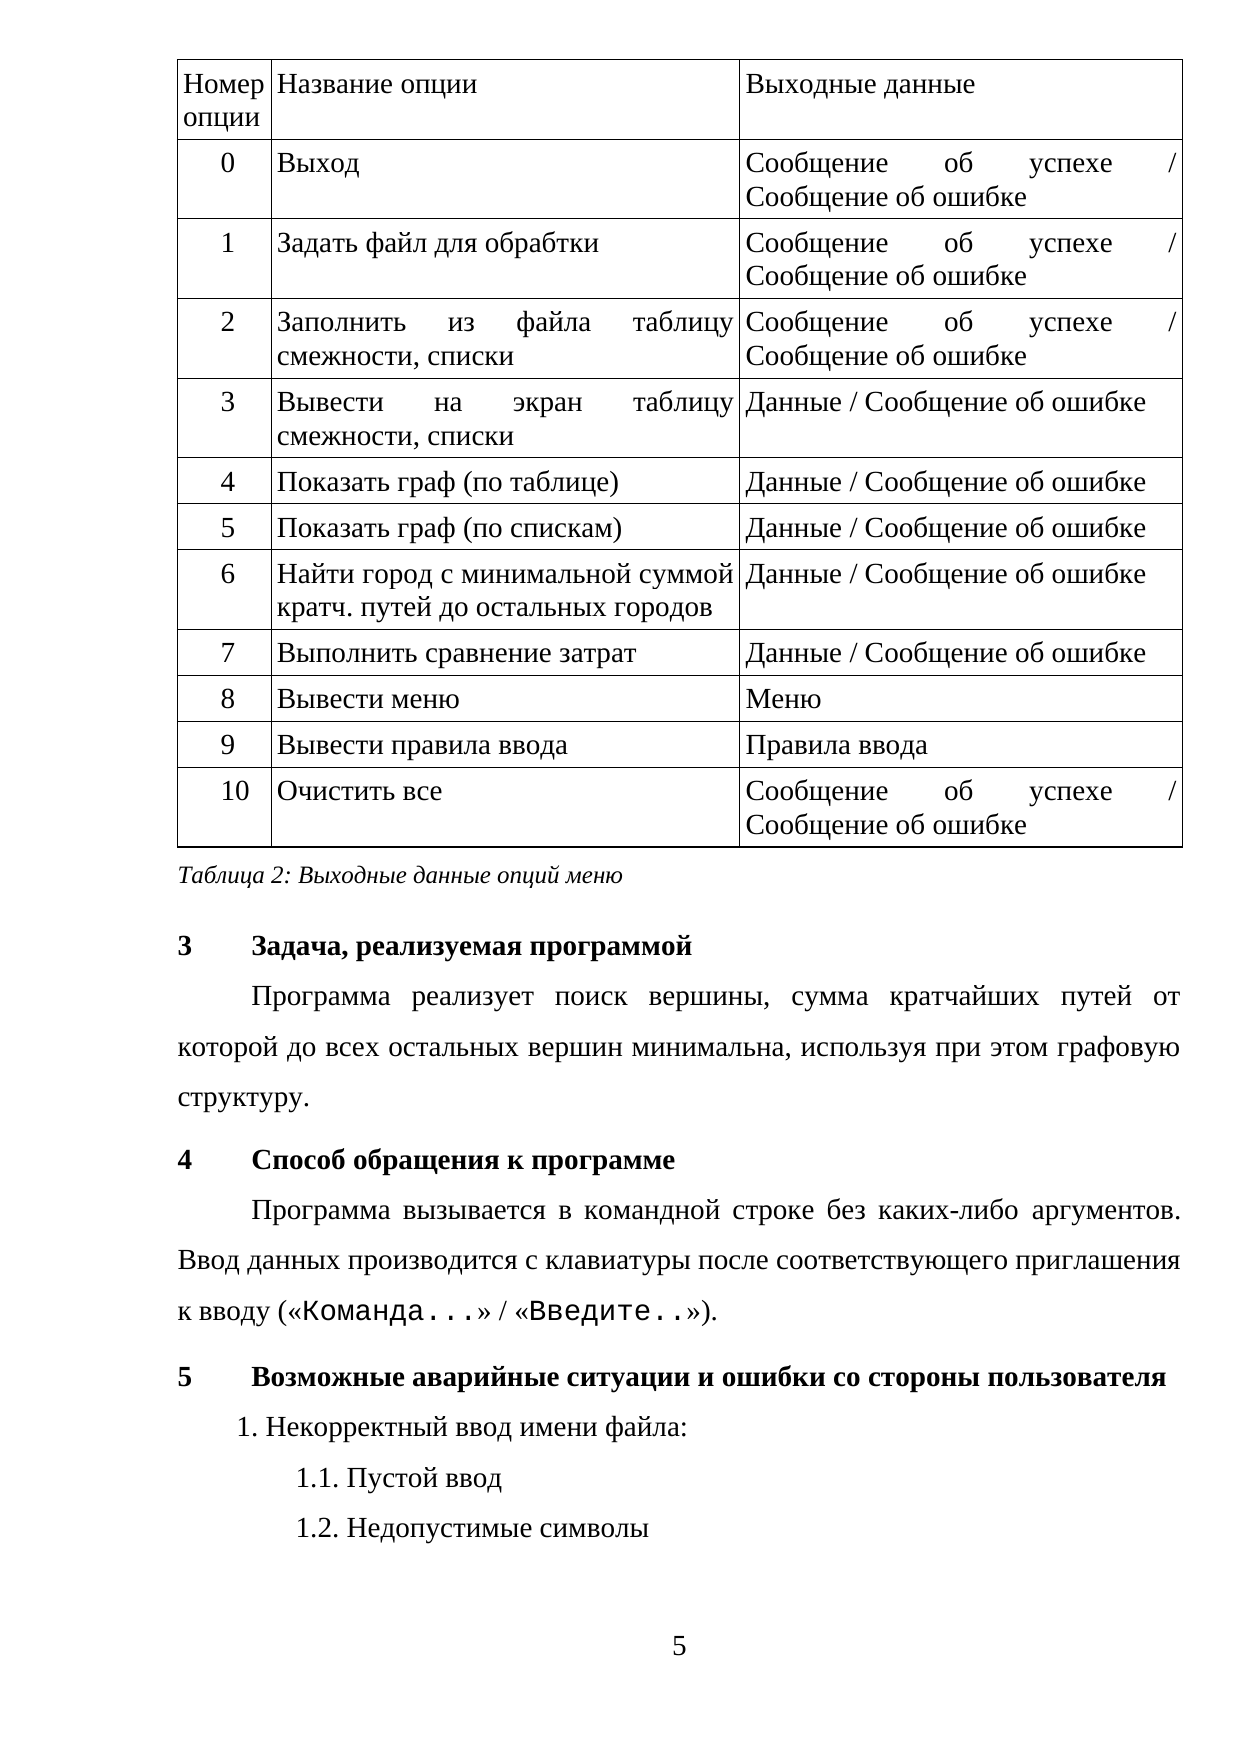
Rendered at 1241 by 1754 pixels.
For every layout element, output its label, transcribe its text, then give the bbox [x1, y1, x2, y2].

subtitle Возможные аварийные ситуации и ошибки со стороны пользователя [177, 1359, 1181, 1393]
table_cell [178, 458, 271, 503]
table_cell Вывести правила ввода [272, 722, 739, 767]
table_cell Показать граф (по спискам) [272, 504, 739, 549]
list Пустой ввод [295, 1460, 1181, 1493]
table_cell Данные / Сообщение об ошибке [740, 379, 1182, 457]
text Таблица 2: Выходные данные опций меню [177, 860, 1181, 889]
list Недопустимые символы [295, 1510, 1181, 1544]
table_cell Сообщение об успехе / Сообщение об ошибке [740, 299, 1182, 377]
table_cell Вывести на экран таблицу смежности, списки [272, 379, 739, 457]
table_cell Задать файл для обрабтки [272, 219, 739, 298]
table_cell Правила ввода [740, 722, 1182, 767]
list Некорректный ввод имени файла: [236, 1409, 1181, 1443]
table_cell Сообщение об успехе / Сообщение об ошибке [740, 768, 1182, 846]
table_cell Сообщение об успехе / Сообщение об ошибке [740, 219, 1182, 298]
table_cell Данные / Сообщение об ошибке [740, 550, 1182, 629]
table_header Номер опции [178, 60, 271, 139]
subtitle Способ обращения к программе [177, 1142, 1181, 1175]
table_cell Показать граф (по таблице) [272, 458, 739, 503]
table_cell Выполнить сравнение затрат [272, 630, 739, 675]
table_cell [178, 299, 271, 377]
table_cell [178, 550, 271, 629]
table_cell [178, 379, 271, 457]
table_cell [178, 676, 271, 721]
table_header Название опции [272, 60, 739, 139]
table_cell [178, 722, 271, 767]
table_cell Данные / Сообщение об ошибке [740, 504, 1182, 549]
table_cell [178, 219, 271, 298]
table_cell Выход [272, 140, 739, 218]
table_cell Сообщение об успехе / Сообщение об ошибке [740, 140, 1182, 218]
text Программа реализует поиск вершины, сумма кратчайших путей от которой до всех остальных вершин минимальна, используя при этом графовую структуру. [177, 978, 1181, 1112]
table_cell Заполнить из файла таблицу смежности, списки [272, 299, 739, 377]
text Программа вызывается в командной строке без каких-либо аргументов. Ввод данных производится с клавиатуры после соответствующего приглашения к вводу («Команда...» / «Введите..»). [177, 1192, 1181, 1329]
subtitle Задача, реализуемая программой [177, 928, 1181, 962]
table_cell Очистить все [272, 768, 739, 846]
table_cell [178, 504, 271, 549]
table_cell Найти город с минимальной суммой кратч. путей до остальных городов [272, 550, 739, 629]
table_cell [178, 768, 271, 846]
table_cell [178, 140, 271, 218]
table_cell Данные / Сообщение об ошибке [740, 630, 1182, 675]
table_cell Меню [740, 676, 1182, 721]
table_cell Данные / Сообщение об ошибке [740, 458, 1182, 503]
table_cell [178, 630, 271, 675]
table_header Выходные данные [740, 60, 1182, 139]
table_cell Вывести меню [272, 676, 739, 721]
